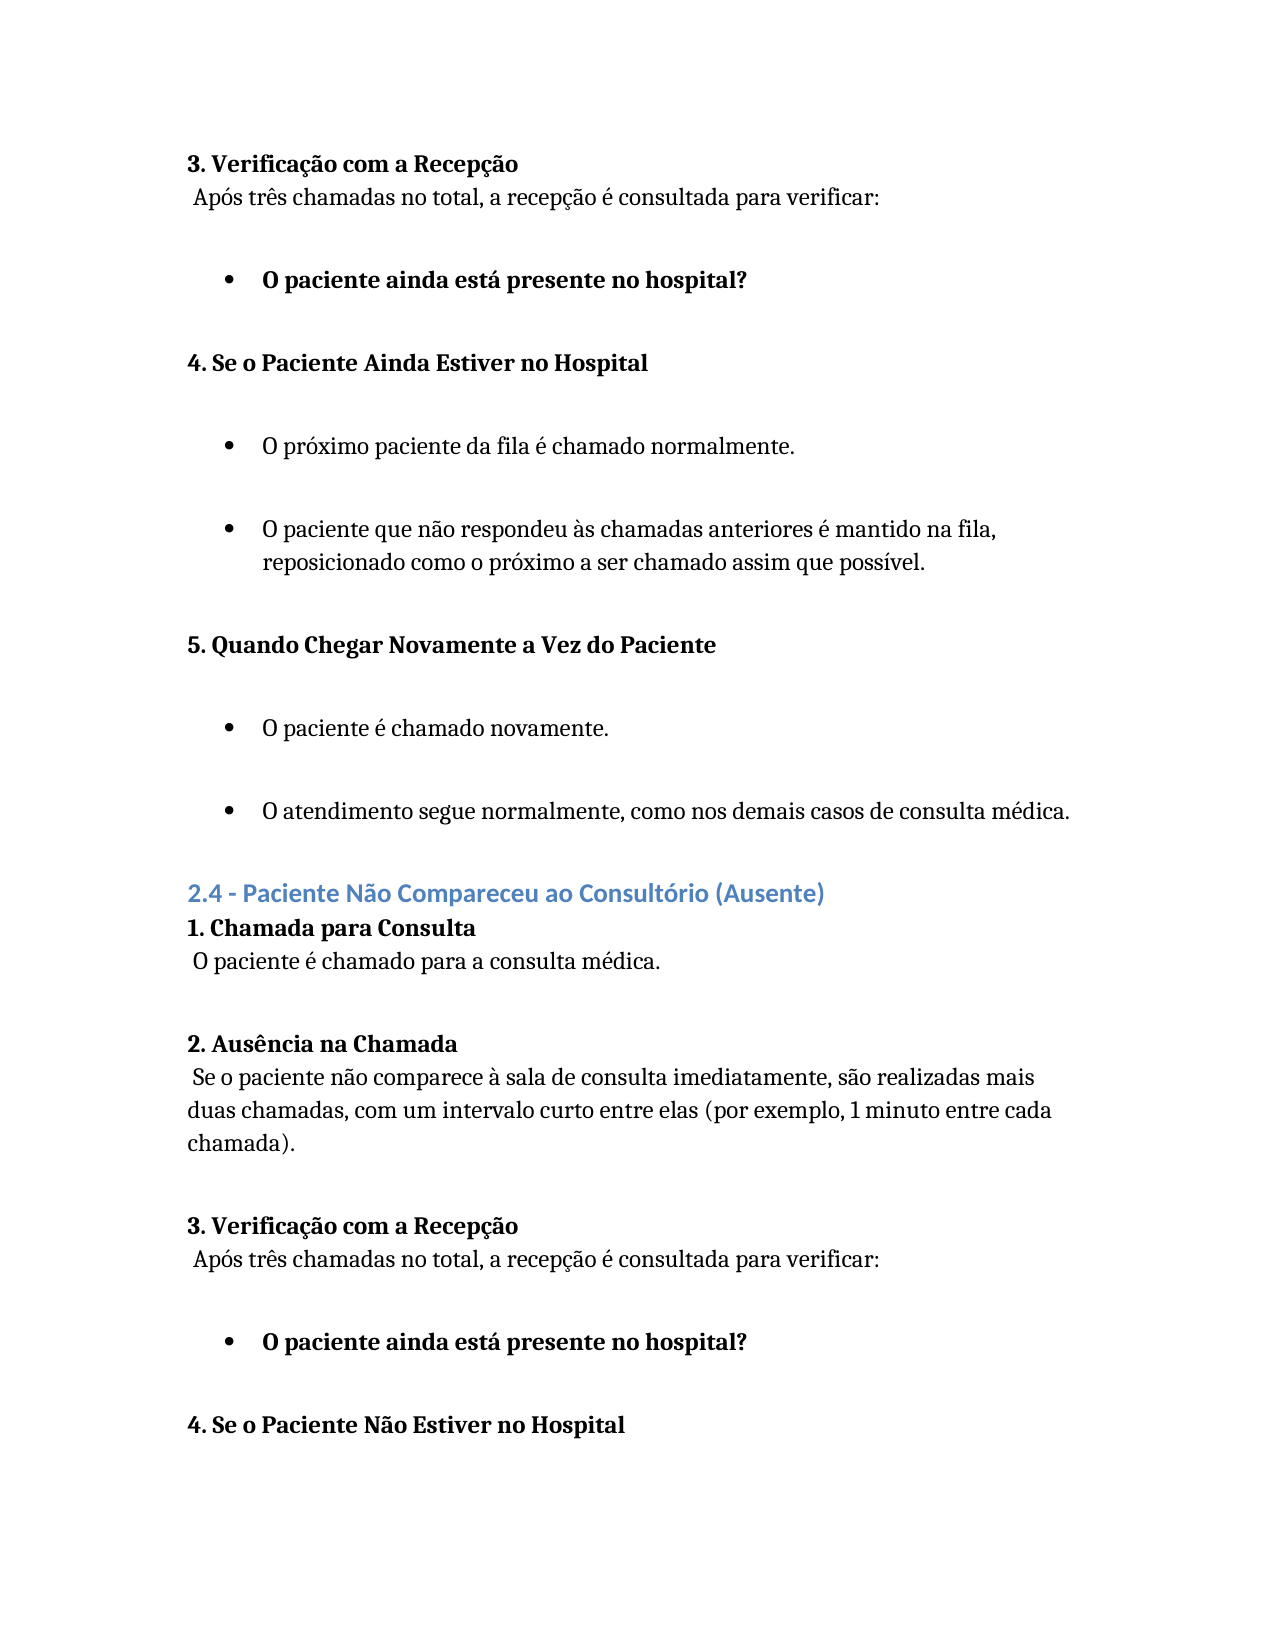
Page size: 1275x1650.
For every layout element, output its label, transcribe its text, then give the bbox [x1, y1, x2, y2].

text 1. Chamada para Consulta O paciente é chamado para a consulta médica. [187, 914, 1087, 976]
text 4. Se o Paciente Não Estiver no Hospital [187, 1411, 1087, 1440]
text 3. Verificação com a Recepção Após três chamadas no total, a recepção é consultada para verificar: [187, 1212, 1087, 1274]
subtitle 2.4 - Paciente Não Compareceu ao Consultório (Ausente) [187, 876, 1087, 909]
list O atendimento segue normalmente, como nos demais casos de consulta médica. [225, 797, 1087, 826]
list O paciente ainda está presente no hospital? [225, 1328, 1087, 1357]
list O paciente ainda está presente no hospital? [225, 266, 1087, 295]
list O paciente é chamado novamente. [225, 714, 1087, 743]
text 2. Ausência na Chamada Se o paciente não comparece à sala de consulta imediatamente, são realizadas mais duas chamadas, com um intervalo curto entre elas (por exemplo, 1 minuto entre cada chamada). [187, 1030, 1087, 1158]
text 3. Verificação com a Recepção Após três chamadas no total, a recepção é consultada para verificar: [187, 150, 1087, 212]
list O próximo paciente da fila é chamado normalmente. [225, 432, 1087, 461]
text 4. Se o Paciente Ainda Estiver no Hospital [187, 349, 1087, 378]
list O paciente que não respondeu às chamadas anteriores é mantido na fila, reposicionado como o próximo a ser chamado assim que possível. [225, 515, 1087, 577]
text 5. Quando Chegar Novamente a Vez do Paciente [187, 631, 1087, 660]
